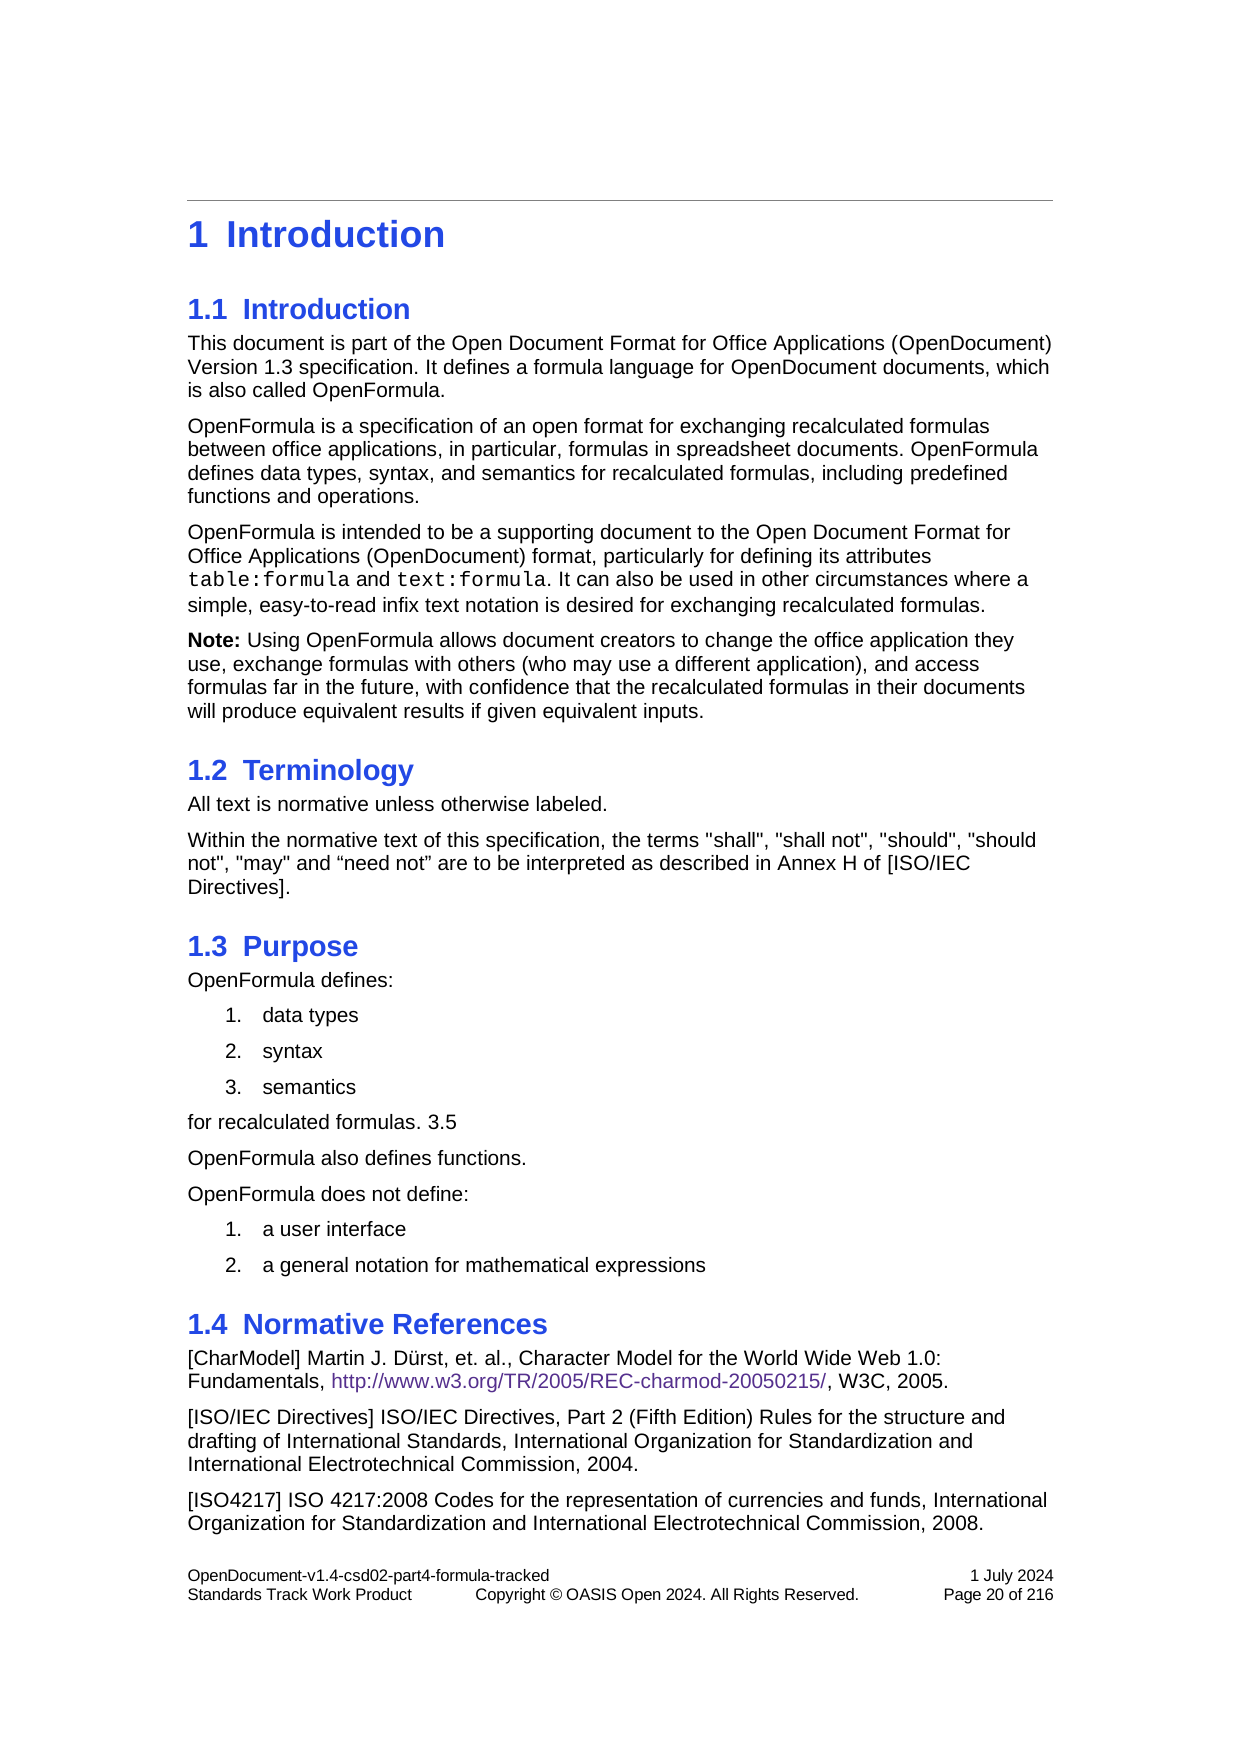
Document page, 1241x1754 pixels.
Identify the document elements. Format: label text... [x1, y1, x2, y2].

list a general notation for mathematical expressions [225, 1253, 1053, 1277]
subtitle Purpose [187, 930, 1053, 962]
text [ISO/IEC Directives] ISO/IEC Directives, Part 2 (Fifth Edition) Rules for the structure and drafting of International Standards, International Organization for Standardization and International Electrotechnical Commission, 2004. [187, 1406, 1053, 1476]
text OpenFormula does not define: [187, 1182, 1053, 1206]
list a user interface [225, 1218, 1053, 1241]
text OpenFormula is intended to be a supporting document to the Open Document Format for Office Applications (OpenDocument) format, particularly for defining its attributes table:formula and text:formula. It can also be used in other circumstances where a simple, easy-to-read infix text notation is desired for exchanging recalculated formulas. [187, 521, 1053, 617]
text Note: Using OpenFormula allows document creators to change the office application they use, exchange formulas with others (who may use a different application), and access formulas far in the future, with confidence that the recalculated formulas in their documents will produce equivalent results if given equivalent inputs. [187, 629, 1053, 723]
text OpenFormula is a specification of an open format for exchanging recalculated formulas between office applications, in particular, formulas in spreadsheet documents. OpenFormula defines data types, syntax, and semantics for recalculated formulas, including predefined functions and operations. [187, 414, 1053, 508]
text OpenFormula defines: [187, 968, 1053, 992]
list data types [225, 1004, 1053, 1027]
text for recalculated formulas. 3.5 [187, 1111, 1053, 1134]
text All text is normative unless otherwise labeled. [187, 792, 1053, 816]
text Within the normative text of this specification, the terms "shall", "shall not", "should", "should not", "may" and “need not” are to be interpreted as described in Annex H of [ISO/IEC Directives]. [187, 828, 1053, 899]
list syntax [225, 1039, 1053, 1063]
subtitle Introduction [187, 201, 1053, 256]
subtitle Normative References [187, 1308, 1053, 1340]
text This document is part of the Open Document Format for Office Applications (OpenDocument) Version 1.3 specification. It defines a formula language for OpenDocument documents, which is also called OpenFormula. [187, 332, 1053, 402]
subtitle Terminology [187, 754, 1053, 786]
list semantics [225, 1075, 1053, 1099]
text OpenFormula also defines functions. [187, 1146, 1053, 1170]
text [ISO4217] ISO 4217:2008 Codes for the representation of currencies and funds, International Organization for Standardization and International Electrotechnical Commission, 2008. [187, 1488, 1053, 1535]
subtitle Introduction [187, 293, 1053, 326]
text [CharModel] Martin J. Dürst, et. al., Character Model for the World Wide Web 1.0: Fundamentals, http://www.w3.org/TR/2005/REC-charmod-20050215/, W3C, 2005. [187, 1346, 1053, 1393]
